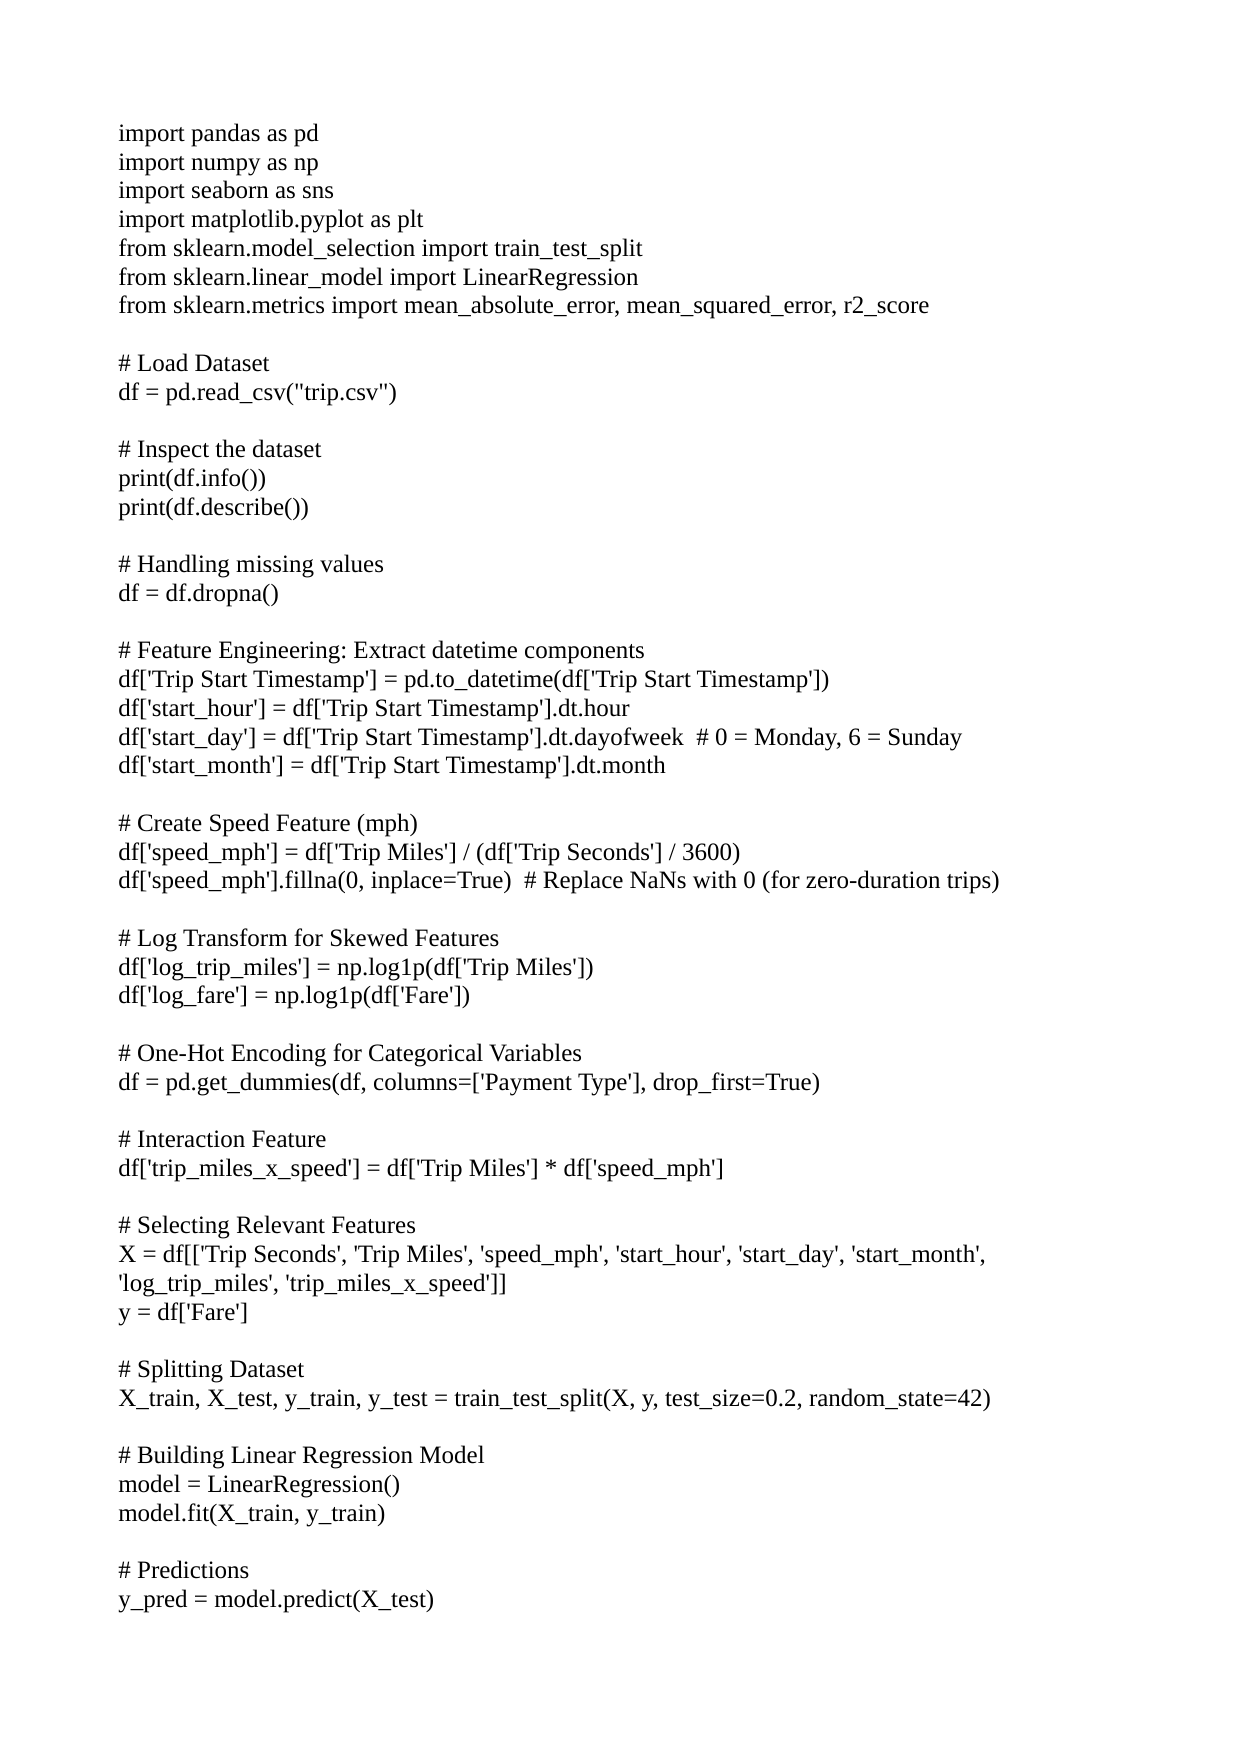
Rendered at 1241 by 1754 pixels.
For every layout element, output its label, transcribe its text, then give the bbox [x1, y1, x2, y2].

text df['start_day'] = df['Trip Start Timestamp'].dt.dayofweek # 0 = Monday, 6 = Sunday [118, 722, 1122, 751]
text # Inspect the dataset [118, 434, 1122, 463]
text from sklearn.metrics import mean_absolute_error, mean_squared_error, r2_score [118, 291, 1122, 319]
text import pandas as pd [118, 118, 1122, 147]
text from sklearn.linear_model import LinearRegression [118, 262, 1122, 291]
text # Load Dataset [118, 348, 1122, 377]
text # Feature Engineering: Extract datetime components [118, 636, 1122, 664]
text import matplotlib.pyplot as plt [118, 204, 1122, 233]
text df['log_fare'] = np.log1p(df['Fare']) [118, 981, 1122, 1009]
text df['Trip Start Timestamp'] = pd.to_datetime(df['Trip Start Timestamp']) [118, 664, 1122, 693]
text # Selecting Relevant Features [118, 1211, 1122, 1239]
text df['log_trip_miles'] = np.log1p(df['Trip Miles']) [118, 952, 1122, 981]
text from sklearn.model_selection import train_test_split [118, 233, 1122, 262]
text X = df[['Trip Seconds', 'Trip Miles', 'speed_mph', 'start_hour', 'start_day', 'start_month', 'log_trip_miles', 'trip_miles_x_speed']] [118, 1239, 1122, 1297]
text df['start_month'] = df['Trip Start Timestamp'].dt.month [118, 751, 1122, 779]
text y_pred = model.predict(X_test) [118, 1584, 1122, 1613]
text df = pd.read_csv("trip.csv") [118, 377, 1122, 406]
text model.fit(X_train, y_train) [118, 1498, 1122, 1527]
text # Handling missing values [118, 549, 1122, 578]
text df['start_hour'] = df['Trip Start Timestamp'].dt.hour [118, 693, 1122, 722]
text # Building Linear Regression Model [118, 1441, 1122, 1469]
text # One-Hot Encoding for Categorical Variables [118, 1038, 1122, 1067]
text y = df['Fare'] [118, 1297, 1122, 1326]
text # Interaction Feature [118, 1124, 1122, 1153]
text import seaborn as sns [118, 176, 1122, 204]
text # Create Speed Feature (mph) [118, 808, 1122, 837]
text df = pd.get_dummies(df, columns=['Payment Type'], drop_first=True) [118, 1067, 1122, 1096]
text df = df.dropna() [118, 578, 1122, 607]
text df['trip_miles_x_speed'] = df['Trip Miles'] * df['speed_mph'] [118, 1153, 1122, 1182]
text print(df.info()) [118, 463, 1122, 492]
text print(df.describe()) [118, 492, 1122, 521]
text X_train, X_test, y_train, y_test = train_test_split(X, y, test_size=0.2, random_state=42) [118, 1383, 1122, 1412]
text df['speed_mph'] = df['Trip Miles'] / (df['Trip Seconds'] / 3600) [118, 837, 1122, 866]
text model = LinearRegression() [118, 1469, 1122, 1498]
text df['speed_mph'].fillna(0, inplace=True) # Replace NaNs with 0 (for zero-duration trips) [118, 866, 1122, 894]
text # Predictions [118, 1556, 1122, 1584]
text # Log Transform for Skewed Features [118, 923, 1122, 952]
text # Splitting Dataset [118, 1354, 1122, 1383]
text import numpy as np [118, 147, 1122, 176]
